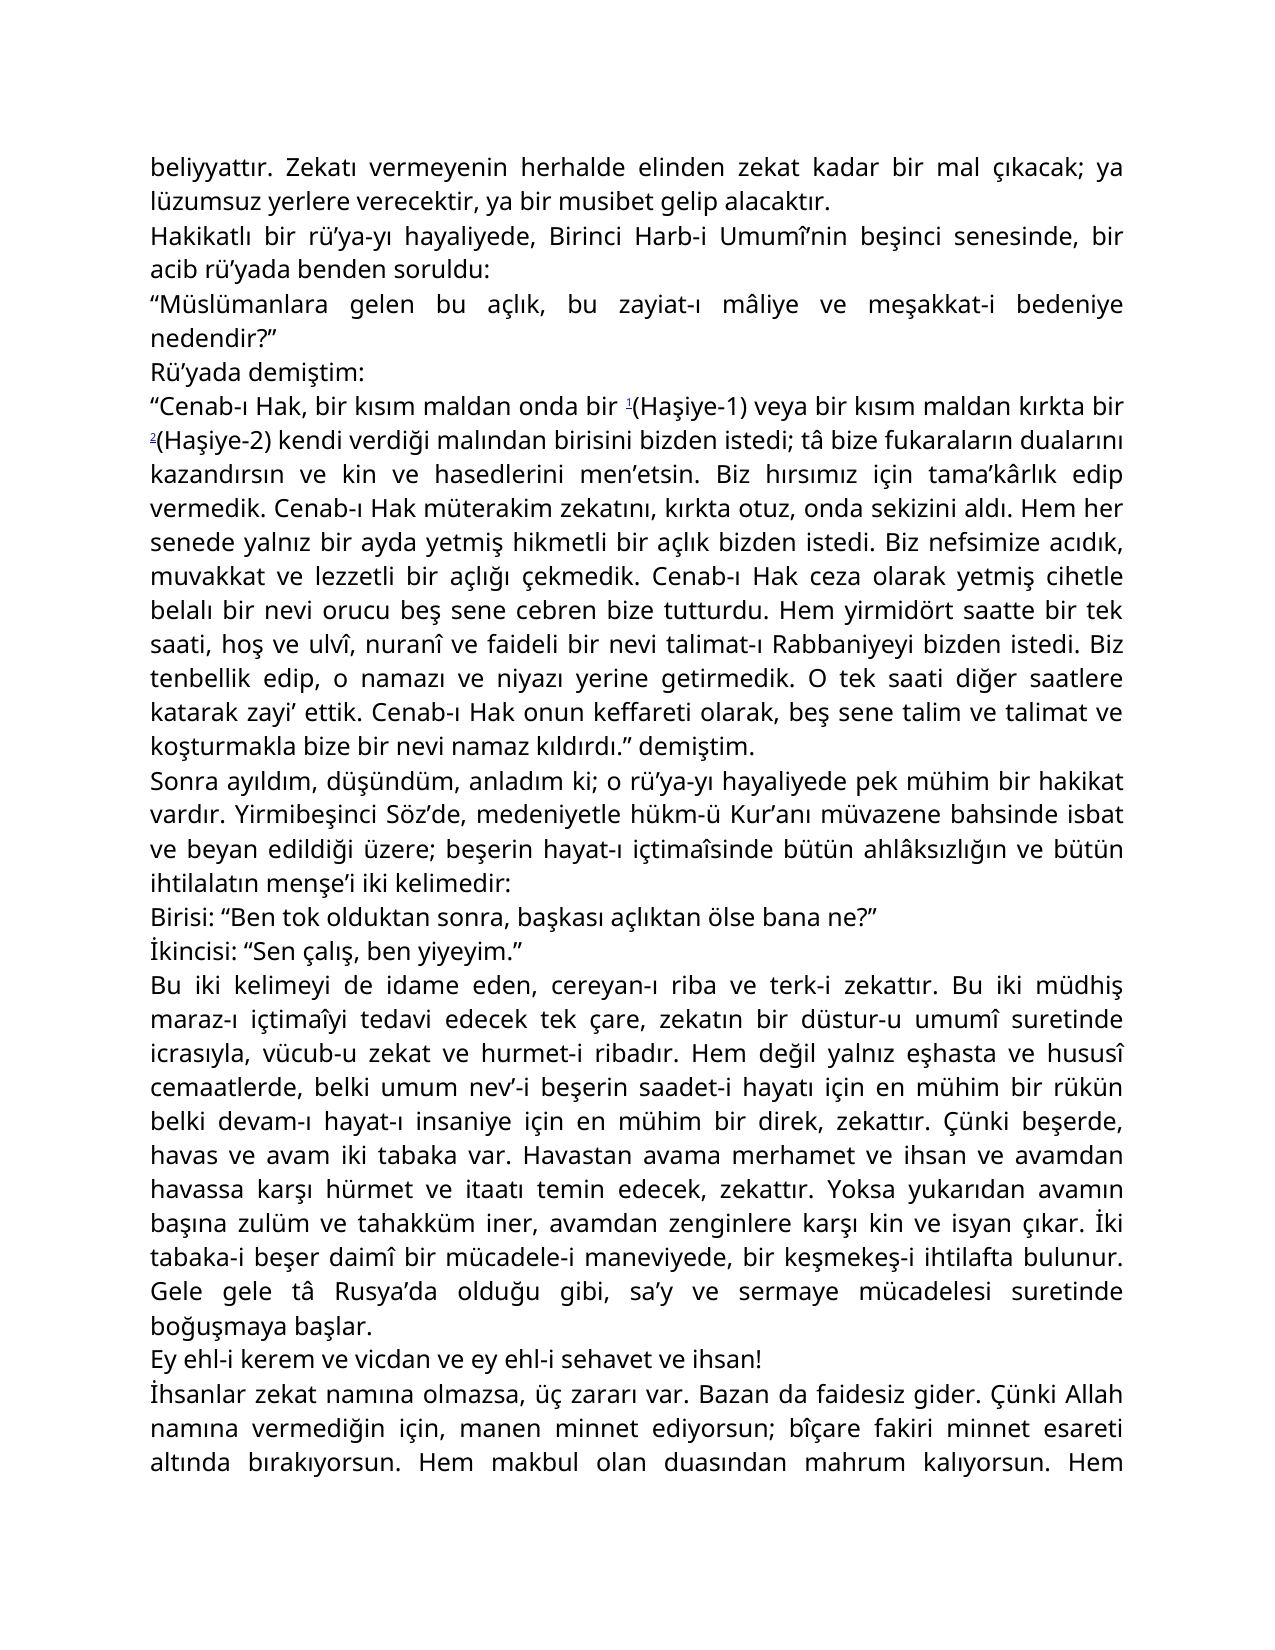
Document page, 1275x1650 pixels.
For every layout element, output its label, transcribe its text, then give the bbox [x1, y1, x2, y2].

text “Müslümanlara gelen bu açlık, bu zayiat-ı mâliye ve meşakkat-i bedeniye nedendir?” [150, 286, 1125, 354]
text Hakikatlı bir rü’ya-yı hayaliyede, Birinci Harb-i Umumî’nin beşinci senesinde, bir acib rü’yada benden soruldu: [150, 218, 1125, 286]
text Sonra ayıldım, düşündüm, anladım ki; o rü’ya-yı hayaliyede pek mühim bir hakikat vardır. Yirmibeşinci Söz’de, medeniyetle hükm-ü Kur’anı müvazene bahsinde isbat ve beyan edildiği üzere; beşerin hayat-ı içtimaîsinde bütün ahlâksızlığın ve bütün ihtilalatın menşe’i iki kelimedir: [150, 763, 1125, 899]
text “Cenab-ı Hak, bir kısım maldan onda bir 1(Haşiye-1) veya bir kısım maldan kırkta bir 2(Haşiye-2) kendi verdiği malından birisini bizden istedi; tâ bize fukaraların dualarını kazandırsın ve kin ve hasedlerini men’etsin. Biz hırsımız için tama’kârlık edip vermedik. Cenab-ı Hak müterakim zekatını, kırkta otuz, onda sekizini aldı. Hem her senede yalnız bir ayda yetmiş hikmetli bir açlık bizden istedi. Biz nefsimize acıdık, muvakkat ve lezzetli bir açlığı çekmedik. Cenab-ı Hak ceza olarak yetmiş cihetle belalı bir nevi orucu beş sene cebren bize tutturdu. Hem yirmidört saatte bir tek saati, hoş ve ulvî, nuranî ve faideli bir nevi talimat-ı Rabbaniyeyi bizden istedi. Biz tenbellik edip, o namazı ve niyazı yerine getirmedik. O tek saati diğer saatlere katarak zayi’ ettik. Cenab-ı Hak onun keffareti olarak, beş sene talim ve talimat ve koşturmakla bize bir nevi namaz kıldırdı.” demiştim. [150, 388, 1125, 763]
text İhsanlar zekat namına olmazsa, üç zararı var. Bazan da faidesiz gider. Çünki Allah namına vermediğin için, manen minnet ediyorsun; bîçare fakiri minnet esareti altında bırakıyorsun. Hem makbul olan duasından mahrum kalıyorsun. Hem [150, 1376, 1125, 1478]
text Bu iki kelimeyi de idame eden, cereyan-ı riba ve terk-i zekattır. Bu iki müdhiş maraz-ı içtimaîyi tedavi edecek tek çare, zekatın bir düstur-u umumî suretinde icrasıyla, vücub-u zekat ve hurmet-i ribadır. Hem değil yalnız eşhasta ve hususî cemaatlerde, belki umum nev’-i beşerin saadet-i hayatı için en mühim bir rükün belki devam-ı hayat-ı insaniye için en mühim bir direk, zekattır. Çünki beşerde, havas ve avam iki tabaka var. Havastan avama merhamet ve ihsan ve avamdan havassa karşı hürmet ve itaatı temin edecek, zekattır. Yoksa yukarıdan avamın başına zulüm ve tahakküm iner, avamdan zenginlere karşı kin ve isyan çıkar. İki tabaka-i beşer daimî bir mücadele-i maneviyede, bir keşmekeş-i ihtilafta bulunur. Gele gele tâ Rusya’da olduğu gibi, sa’y ve sermaye mücadelesi suretinde boğuşmaya başlar. [150, 967, 1125, 1342]
text İkincisi: “Sen çalış, ben yiyeyim.” [150, 933, 1125, 967]
text beliyyattır. Zekatı vermeyenin herhalde elinden zekat kadar bir mal çıkacak; ya lüzumsuz yerlere verecektir, ya bir musibet gelip alacaktır. [150, 150, 1125, 218]
text Ey ehl-i kerem ve vicdan ve ey ehl-i sehavet ve ihsan! [150, 1342, 1125, 1376]
text Birisi: “Ben tok olduktan sonra, başkası açlıktan ölse bana ne?” [150, 899, 1125, 933]
text Rü’yada demiştim: [150, 354, 1125, 388]
